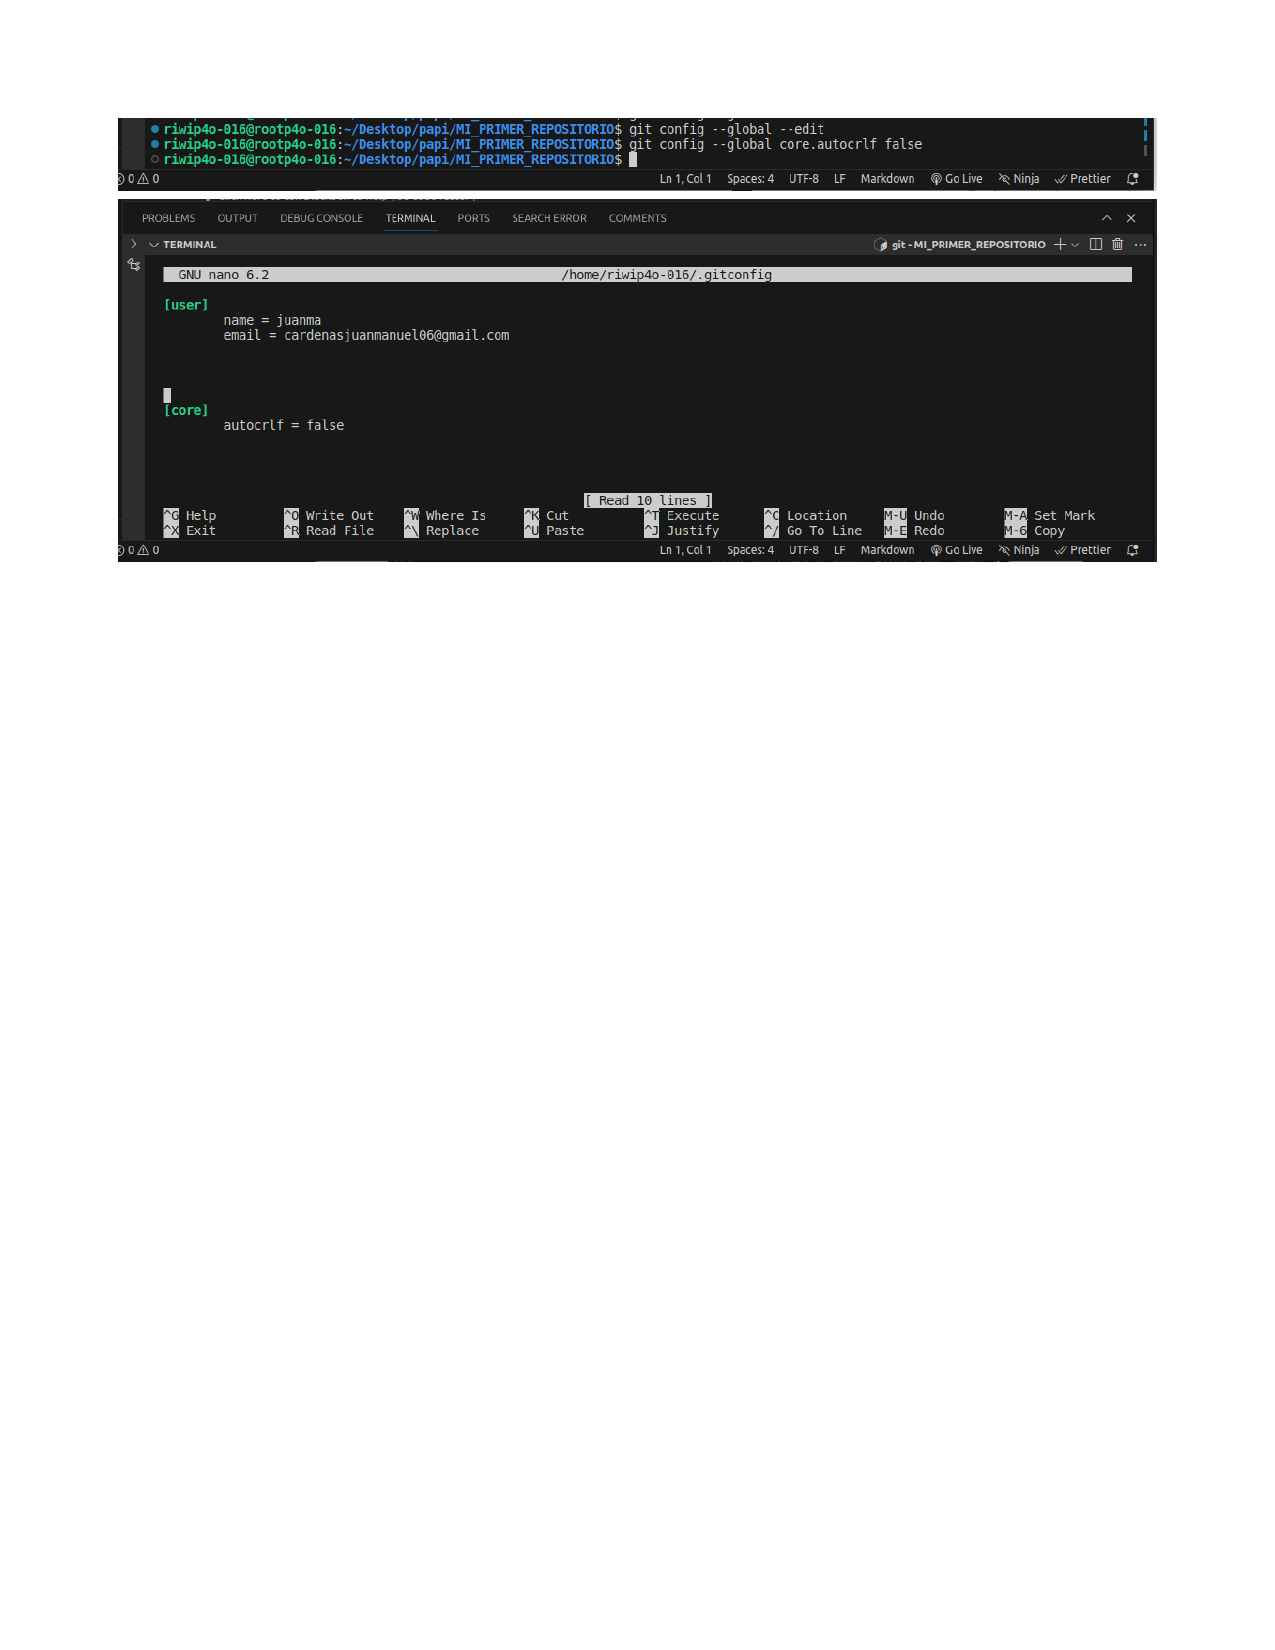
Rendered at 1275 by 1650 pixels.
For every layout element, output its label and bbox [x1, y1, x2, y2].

picture [118, 199, 1157, 562]
picture [118, 118, 1157, 191]
